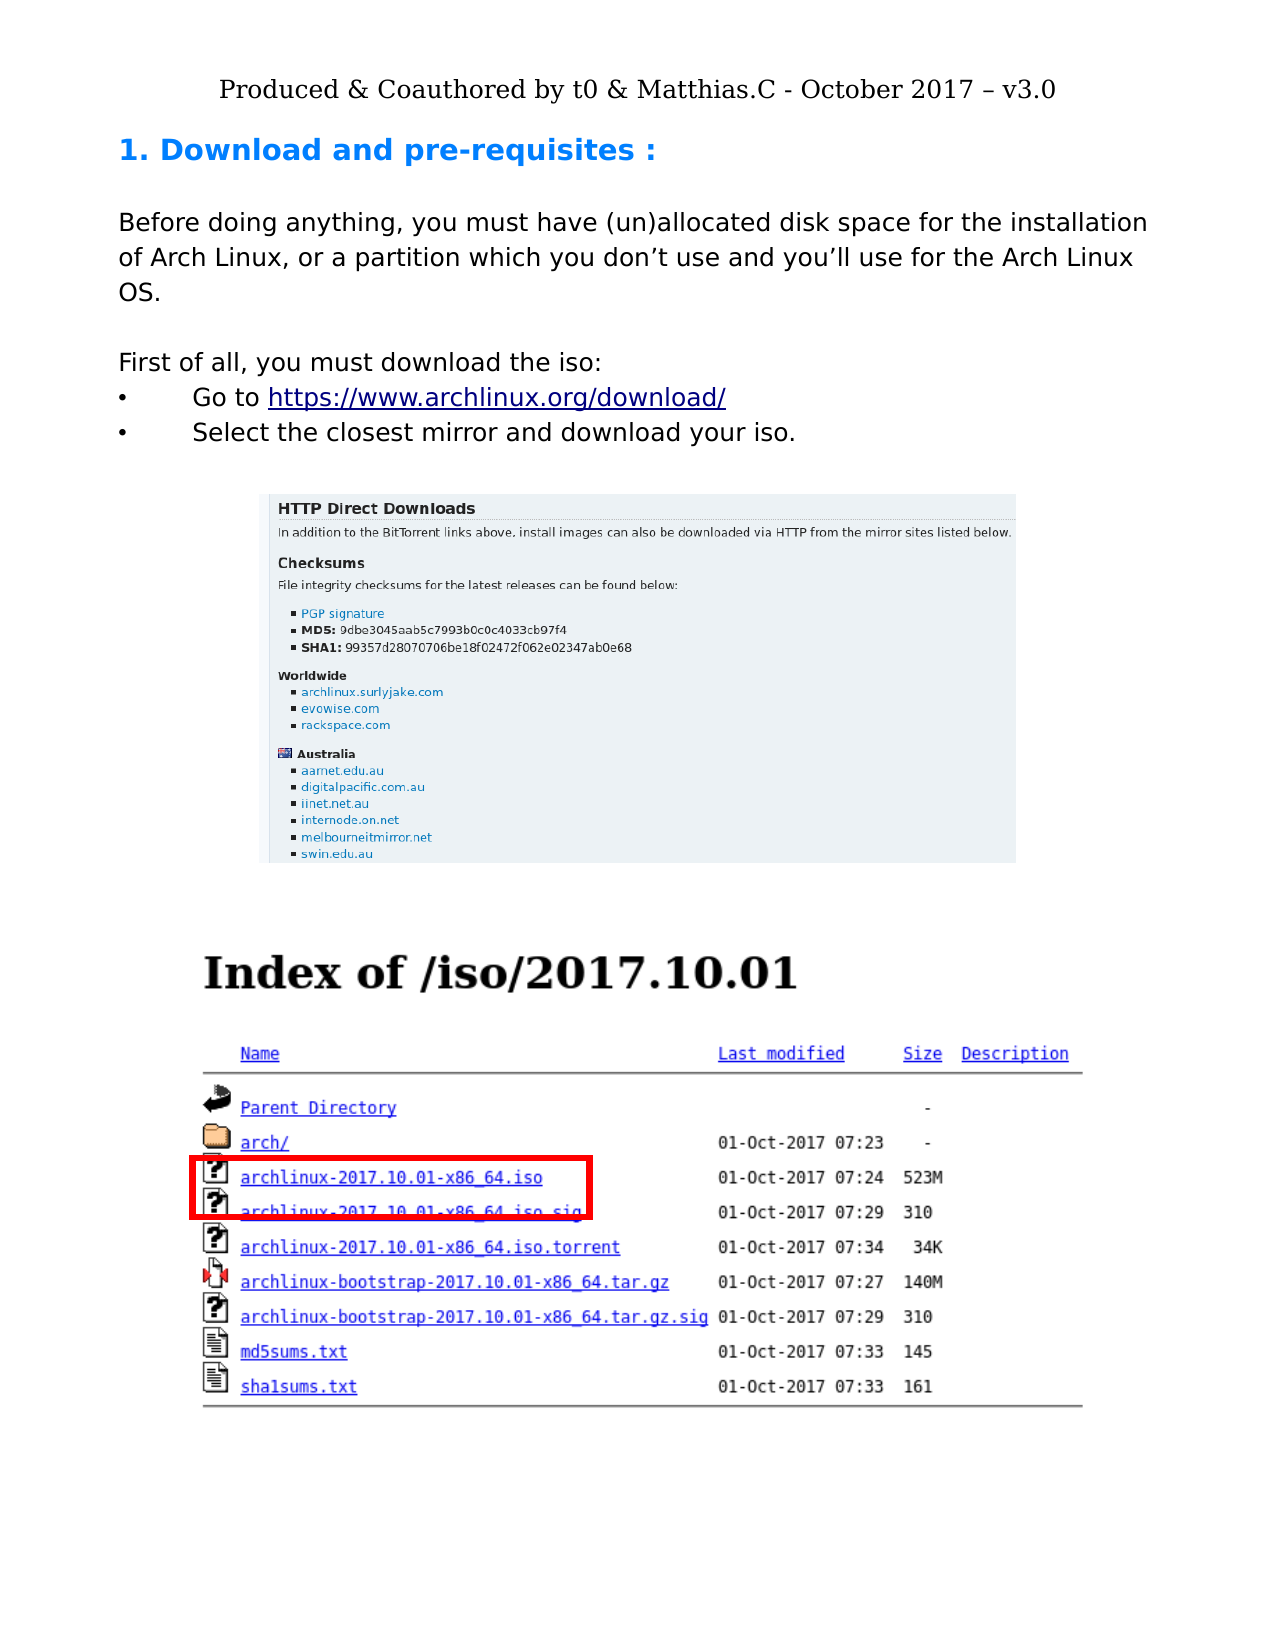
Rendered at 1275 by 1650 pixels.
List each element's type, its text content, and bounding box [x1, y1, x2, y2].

list Go to https://www.archlinux.org/download/ [118, 383, 1157, 413]
picture [259, 494, 1016, 863]
text First of all, you must download the iso: [118, 348, 1157, 378]
subtitle 1. Download and pre-requisites : [118, 134, 1157, 168]
list Select the closest mirror and download your iso. [118, 418, 1157, 448]
picture [196, 1161, 586, 1214]
text Before doing anything, you must have (un)allocated disk space for the installation of Arch Linux, or a partition which you don’t use and you’ll use for the Arch Linux OS. [118, 208, 1157, 308]
picture [192, 944, 1083, 1454]
